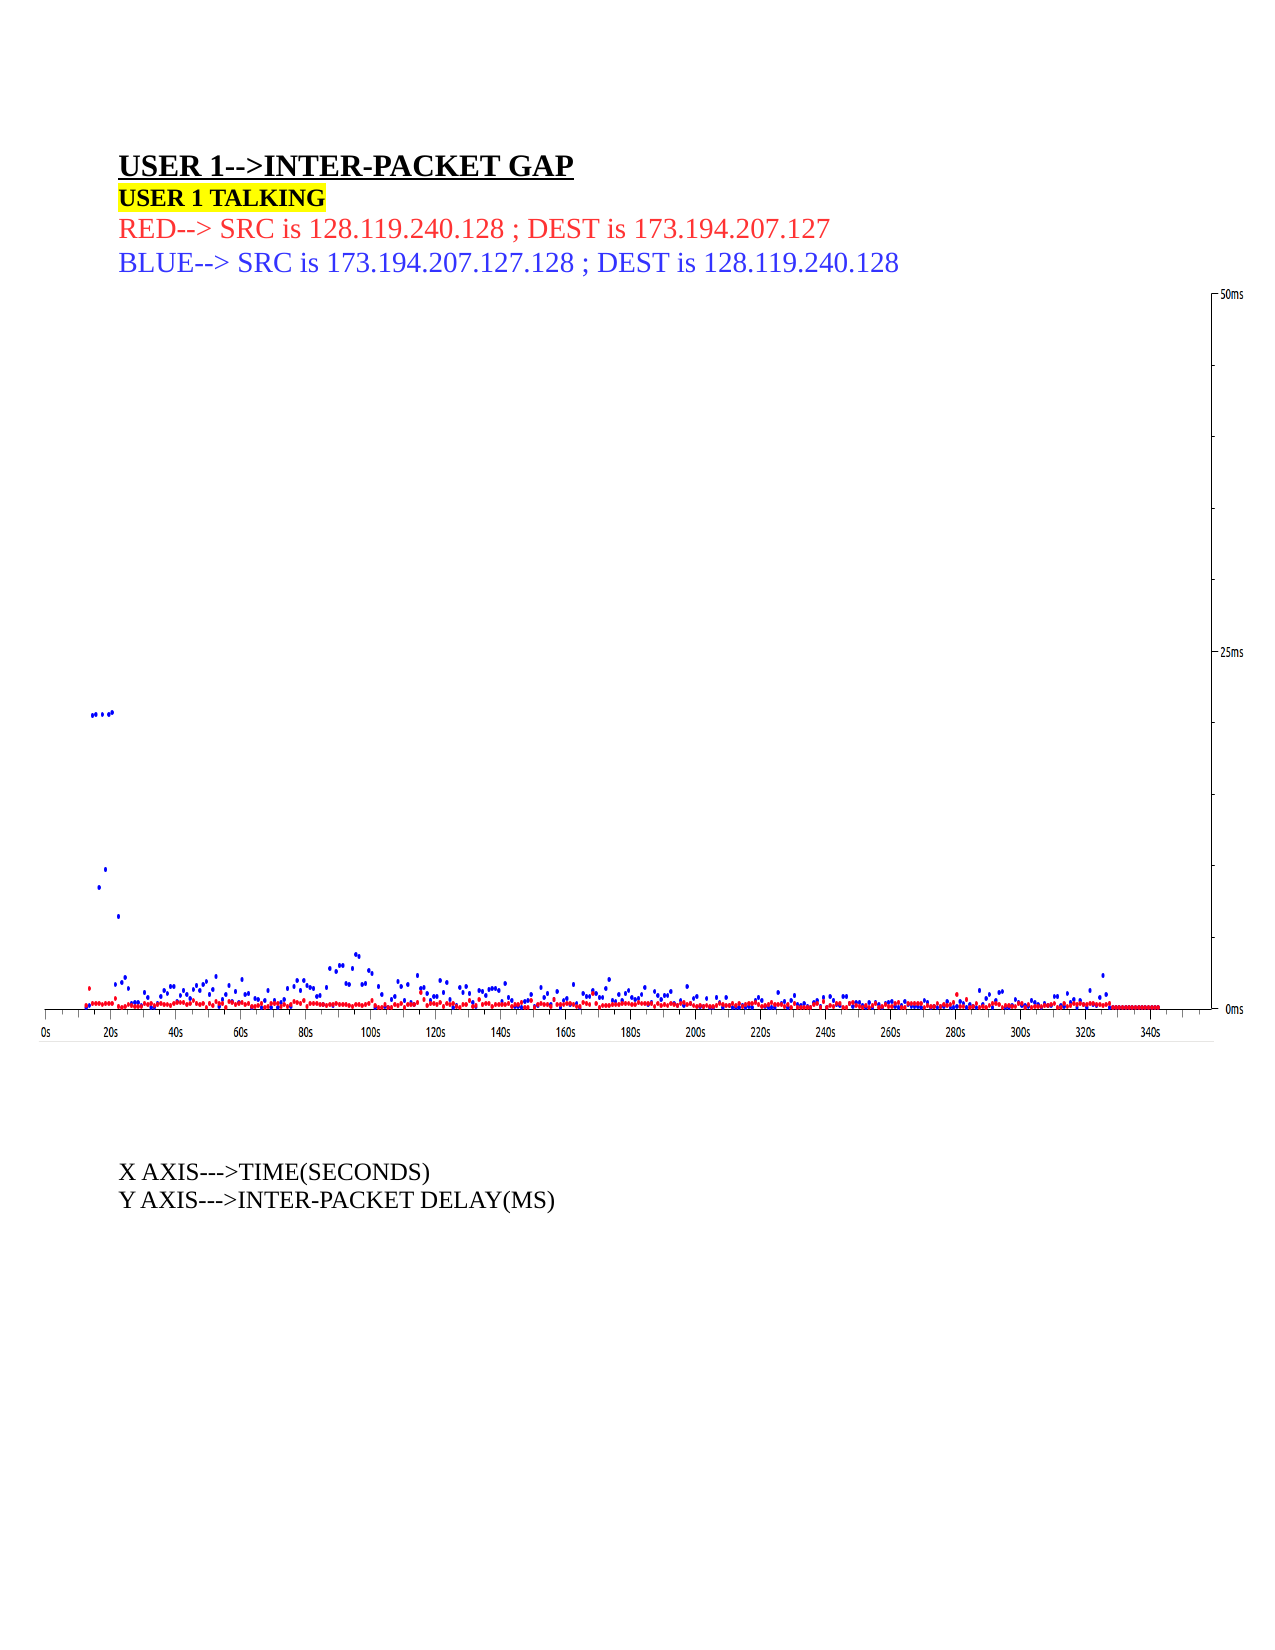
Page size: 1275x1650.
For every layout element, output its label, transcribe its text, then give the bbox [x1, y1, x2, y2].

text USER 1-->INTER-PACKET GAP [118, 147, 1157, 183]
text Y AXIS--->INTER-PACKET DELAY(MS) [118, 1186, 1157, 1214]
text RED--> SRC is 128.119.240.128 ; DEST is 173.194.207.127 [118, 212, 1157, 245]
text BLUE--> SRC is 173.194.207.127.128 ; DEST is 128.119.240.128 [118, 245, 1157, 279]
picture [38, 286, 1246, 1042]
text X AXIS--->TIME(SECONDS) [118, 1157, 1157, 1186]
text USER 1 TALKING [118, 183, 1157, 212]
